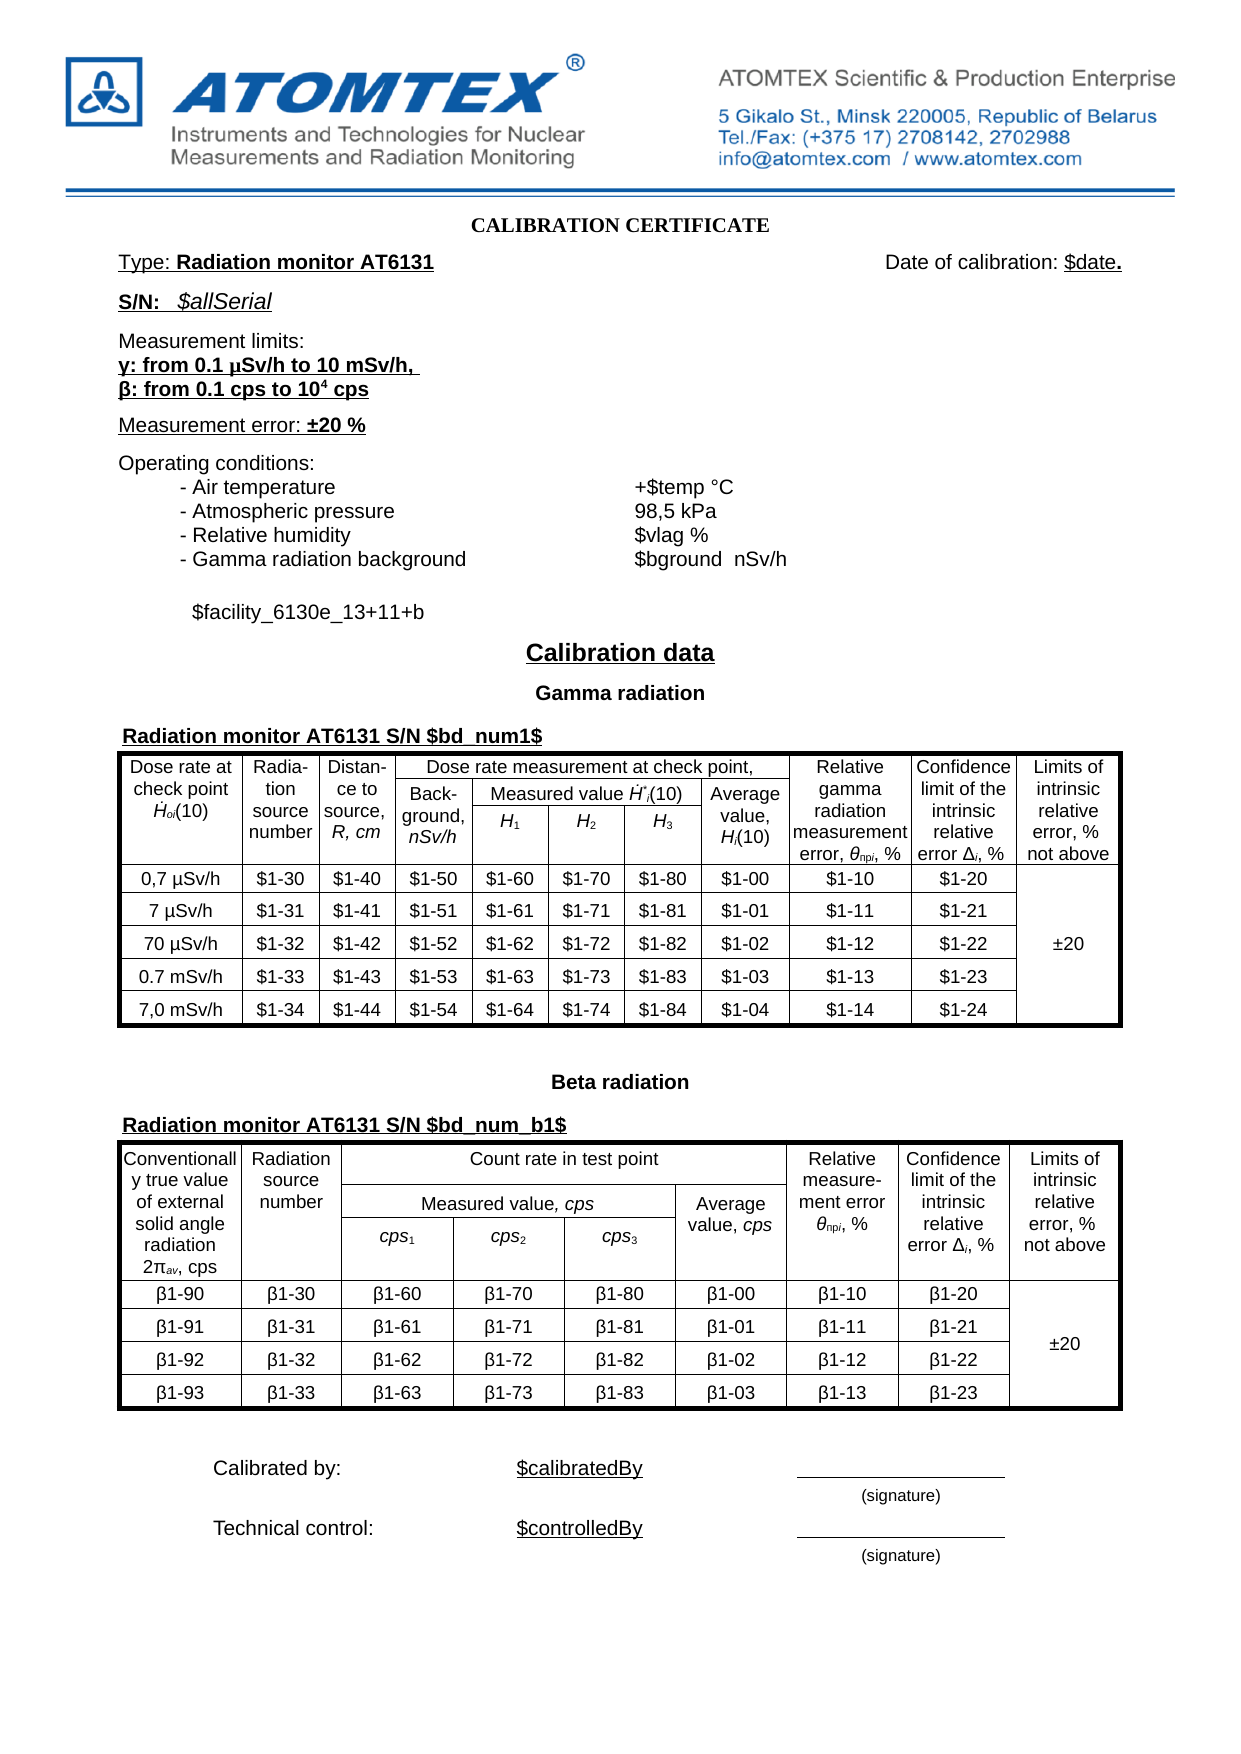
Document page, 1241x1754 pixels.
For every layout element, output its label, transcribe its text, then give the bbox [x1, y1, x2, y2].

table_cell (signature) [771, 1483, 1030, 1513]
table_cell $controlledBy [514, 1513, 771, 1543]
table_cell β1-23 [899, 1375, 1009, 1406]
table_cell β1-13 [787, 1375, 898, 1406]
table_cell β1-22 [899, 1342, 1009, 1373]
table_cell Average value, cps [676, 1185, 786, 1280]
table_cell Relative measure-ment error θпрi, % [787, 1145, 898, 1280]
table_cell [514, 1483, 771, 1513]
table_cell $1-00 [702, 865, 789, 892]
table_cell $1-42 [320, 926, 395, 957]
table_cell cps1 [342, 1218, 453, 1280]
table_cell $1-20 [912, 865, 1016, 892]
table_cell Measured value, cps [342, 1185, 675, 1217]
table_cell β1-93 [122, 1375, 241, 1406]
table_cell $1-74 [549, 991, 624, 1023]
table_cell $1-31 [243, 893, 319, 925]
table_header $calibratedBy [514, 1453, 771, 1483]
table_cell β1-81 [565, 1309, 675, 1341]
table_cell β1-12 [787, 1342, 898, 1373]
text Measurement error: ±20 % [118, 413, 1122, 437]
table_cell $1-53 [396, 959, 472, 990]
table_cell β1-82 [565, 1342, 675, 1373]
table_cell β1-71 [454, 1309, 564, 1341]
text - Relative humidity $vlag % [179, 523, 1122, 547]
table_cell $1-71 [549, 893, 624, 925]
table_cell Technical control: [210, 1513, 513, 1543]
text Type: Radiation monitor AT6131 Date of calibration: $date. [118, 250, 1122, 274]
table_cell β1-80 [565, 1281, 675, 1308]
table_cell Back-ground, nSv/h [396, 779, 472, 864]
text CALIBRATION CERTIFICATE [118, 214, 1122, 237]
table_cell β1-00 [676, 1281, 786, 1308]
table_cell $1-63 [473, 959, 548, 990]
table_cell $1-13 [790, 959, 911, 990]
table_cell H1 [473, 806, 548, 864]
table_cell β1-02 [676, 1342, 786, 1373]
table_cell β1-70 [454, 1281, 564, 1308]
table_cell $1-33 [243, 959, 319, 990]
table_cell cps2 [454, 1218, 564, 1280]
table_cell β1-83 [565, 1375, 675, 1406]
table_cell $1-80 [625, 865, 701, 892]
table_header Calibrated by: [210, 1453, 513, 1483]
text Beta radiation [118, 1069, 1122, 1093]
table_cell cps3 [565, 1218, 675, 1280]
table_cell [210, 1543, 513, 1573]
text Gamma radiation [118, 681, 1122, 705]
table_cell β1-92 [122, 1342, 241, 1373]
table_cell ±20 [1010, 1281, 1118, 1406]
table_cell β1-62 [342, 1342, 453, 1373]
table_cell β1-21 [899, 1309, 1009, 1341]
table_cell β1-72 [454, 1342, 564, 1373]
text - Gamma radiation background $bground nSv/h [179, 547, 1122, 571]
table_cell β1-32 [242, 1342, 341, 1373]
table_cell $1-23 [912, 959, 1016, 990]
table_cell [514, 1543, 771, 1573]
table_cell $1-62 [473, 926, 548, 957]
table_cell 7 µSv/h [122, 893, 242, 925]
table_cell β1-20 [899, 1281, 1009, 1308]
table_cell $1-10 [790, 865, 911, 892]
table_cell $1-81 [625, 893, 701, 925]
table_cell β1-63 [342, 1375, 453, 1406]
table_cell $1-70 [549, 865, 624, 892]
table_cell $1-41 [320, 893, 395, 925]
table_cell $1-73 [549, 959, 624, 990]
table_cell Measured value Ḣ*i(10) [473, 779, 701, 805]
table_cell Count rate in test point [342, 1145, 786, 1184]
table_cell $1-51 [396, 893, 472, 925]
table_cell $1-64 [473, 991, 548, 1023]
text β: from 0.1 cps to 104 cps [118, 377, 1122, 401]
text $facility_6130e_13+11+b [118, 600, 1122, 624]
table_cell [771, 1513, 1030, 1543]
table_cell Confidence limit of the intrinsic relative error Δi, % [912, 756, 1016, 864]
table_header [771, 1453, 1030, 1483]
table_cell $1-61 [473, 893, 548, 925]
table_cell β1-11 [787, 1309, 898, 1341]
table_cell Limits of intrinsic relative error, % not above [1017, 756, 1118, 864]
table_cell $1-02 [702, 926, 789, 957]
text - Atmospheric pressure 98,5 kPa [179, 499, 1122, 523]
table_cell β1-31 [242, 1309, 341, 1341]
table_cell $1-01 [702, 893, 789, 925]
table_cell Radiation source number [242, 1145, 341, 1280]
table_cell $1-83 [625, 959, 701, 990]
table_cell β1-73 [454, 1375, 564, 1406]
table_cell $1-60 [473, 865, 548, 892]
table_cell β1-61 [342, 1309, 453, 1341]
table_header Radiation monitor AT6131 S/N $bd_num_b1$ [119, 1094, 1120, 1139]
text Measurement limits: [118, 329, 1122, 353]
table_cell $1-50 [396, 865, 472, 892]
table_cell (signature) [771, 1543, 1030, 1573]
table_cell $1-43 [320, 959, 395, 990]
text S/N: $allSerial [118, 288, 1122, 314]
table_cell Distan-ce to source, R, сm [320, 756, 395, 864]
table_cell [210, 1483, 513, 1513]
table_cell 70 µSv/h [122, 926, 242, 957]
table_header Radiation monitor AT6131 S/N $bd_num1$ [119, 705, 1121, 751]
text Operating conditions: [118, 451, 1122, 475]
table_cell β1-60 [342, 1281, 453, 1308]
table_cell β1-33 [242, 1375, 341, 1406]
table_cell $1-11 [790, 893, 911, 925]
table_cell β1-01 [676, 1309, 786, 1341]
table_cell 7,0 mSv/h [122, 991, 242, 1023]
table_cell $1-32 [243, 926, 319, 957]
table_cell Conventionally true value of external solid angle radiation 2πav, cps [122, 1145, 241, 1280]
text - Air temperature +$temp °C [179, 475, 1122, 499]
table_cell $1-30 [243, 865, 319, 892]
table_cell $1-12 [790, 926, 911, 957]
table_cell $1-52 [396, 926, 472, 957]
table_cell β1-10 [787, 1281, 898, 1308]
table_cell H2 [549, 806, 624, 864]
table_cell $1-72 [549, 926, 624, 957]
table_cell $1-24 [912, 991, 1016, 1023]
table_cell $1-34 [243, 991, 319, 1023]
table_cell β1-91 [122, 1309, 241, 1341]
table_cell Dose rate at check point Ḣoi(10) [122, 756, 242, 864]
table_cell Dose rate measurement at check point, [396, 756, 789, 778]
table_cell ±20 [1017, 865, 1118, 1023]
text γ: from 0.1 µSv/h to 10 mSv/h, [118, 353, 1122, 377]
table_cell $1-03 [702, 959, 789, 990]
table_cell Relative gamma radiation measurement error, θпрi, % [790, 756, 911, 864]
table_cell $1-40 [320, 865, 395, 892]
table_cell Limits of intrinsic relative error, % not above [1010, 1145, 1118, 1280]
table_cell $1-22 [912, 926, 1016, 957]
table_cell $1-82 [625, 926, 701, 957]
table_cell $1-54 [396, 991, 472, 1023]
table_cell $1-44 [320, 991, 395, 1023]
table_cell β1-03 [676, 1375, 786, 1406]
table_cell H3 [625, 806, 701, 864]
table_cell $1-14 [790, 991, 911, 1023]
table_cell β1-30 [242, 1281, 341, 1308]
table_cell $1-84 [625, 991, 701, 1023]
table_cell 0.7 mSv/h [122, 959, 242, 990]
text Calibration data [118, 638, 1122, 667]
table_cell $1-21 [912, 893, 1016, 925]
table_cell Radia-tion source number [243, 756, 319, 864]
table_cell 0,7 µSv/h [122, 865, 242, 892]
table_cell Confidence limit of the intrinsic relative error Δi, % [899, 1145, 1009, 1280]
table_cell β1-90 [122, 1281, 241, 1308]
table_cell Average value, Hi(10) [702, 779, 789, 864]
table_cell $1-04 [702, 991, 789, 1023]
